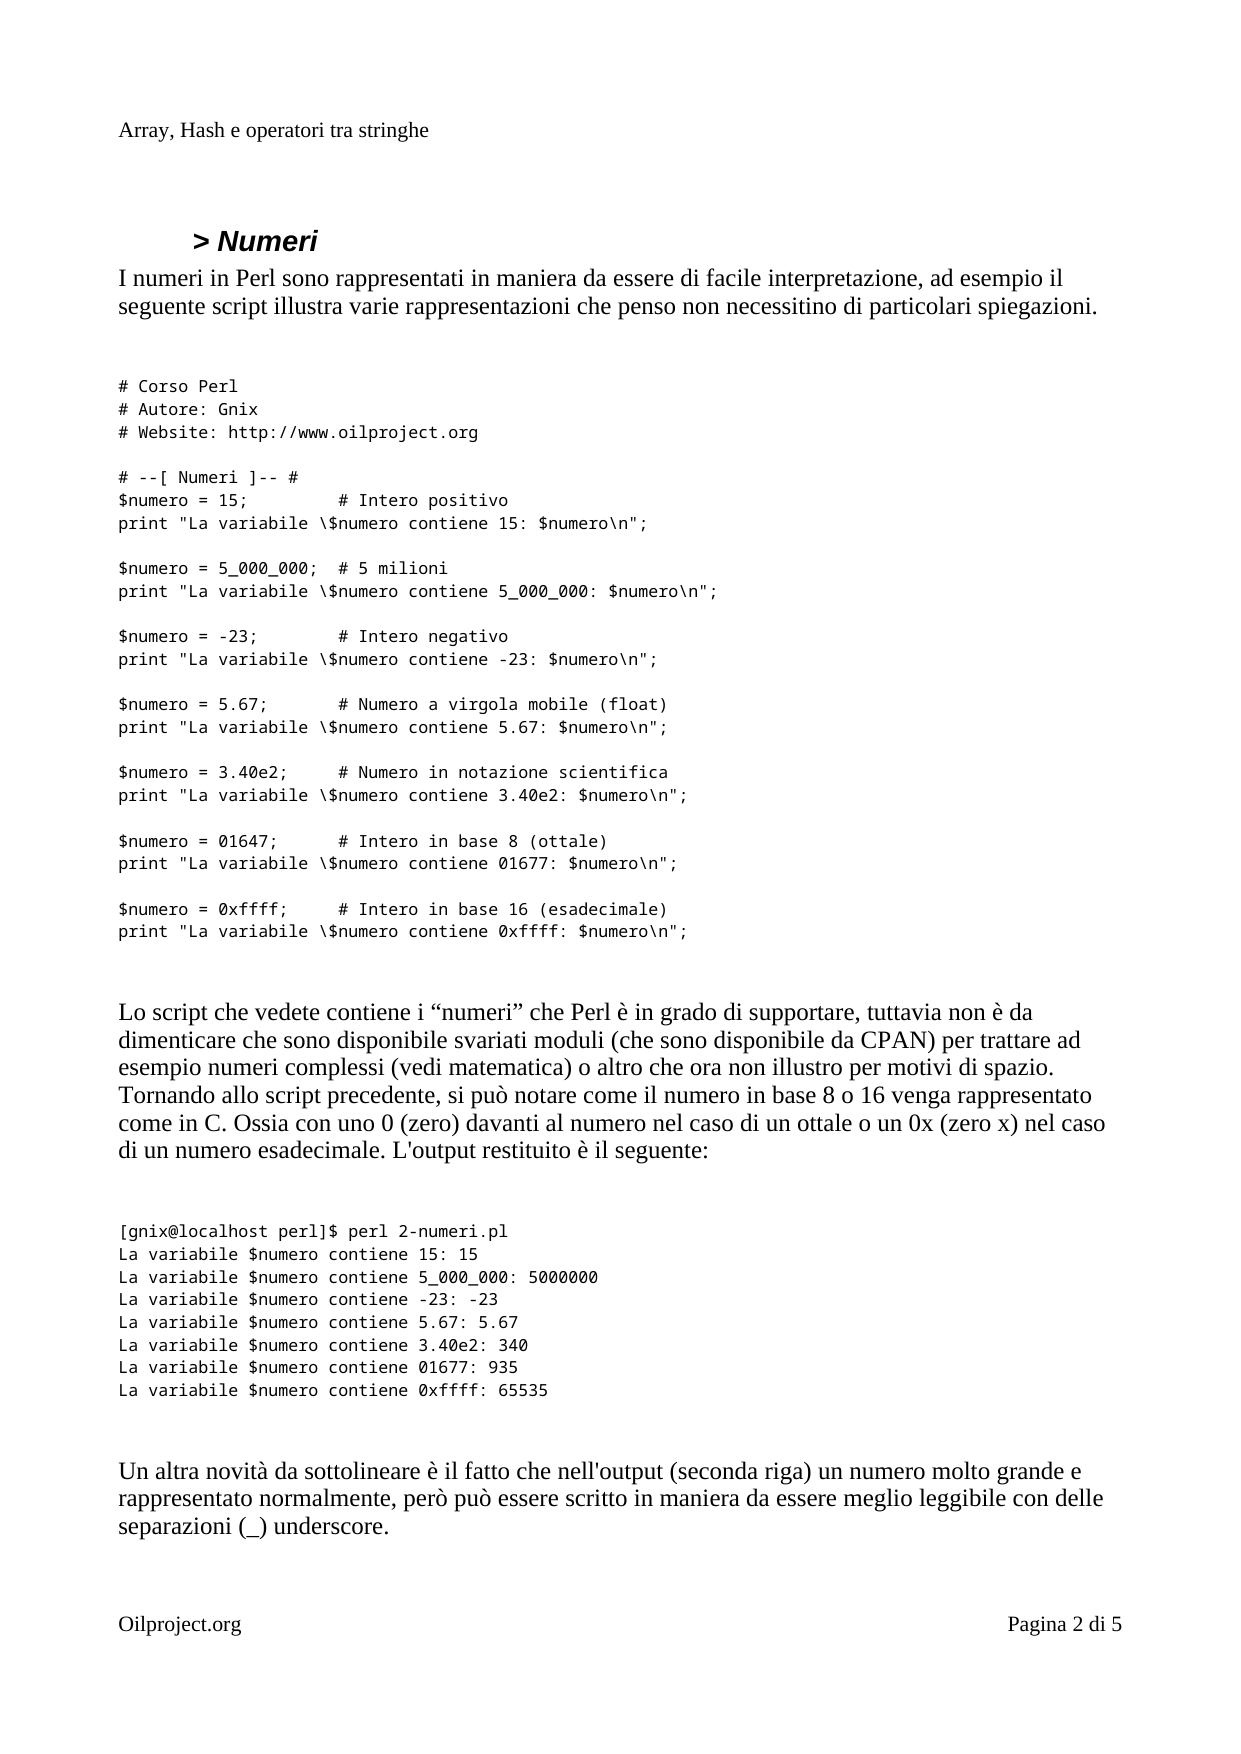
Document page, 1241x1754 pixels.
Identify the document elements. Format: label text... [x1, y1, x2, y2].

text $numero = 5_000_000; # 5 milioni [118, 557, 1122, 579]
text print "La variabile \$numero contiene 3.40e2: $numero\n"; [118, 784, 1122, 806]
text $numero = 01647; # Intero in base 8 (ottale) [118, 829, 1122, 852]
text $numero = 5.67; # Numero a virgola mobile (float) [118, 693, 1122, 716]
text print "La variabile \$numero contiene -23: $numero\n"; [118, 647, 1122, 670]
text La variabile $numero contiene 0xffff: 65535 [118, 1379, 1122, 1401]
text I numeri in Perl sono rappresentati in maniera da essere di facile interpretazione, ad esempio il seguente script illustra varie rappresentazioni che penso non necessitino di particolari spiegazioni. [118, 264, 1122, 319]
text Lo script che vedete contiene i “numeri” che Perl è in grado di supportare, tuttavia non è da dimenticare che sono disponibile svariati moduli (che sono disponibile da CPAN) per trattare ad esempio numeri complessi (vedi matematica) o altro che ora non illustro per motivi di spazio. Tornando allo script precedente, si può notare come il numero in base 8 o 16 venga rappresentato come in C. Ossia con uno 0 (zero) davanti al numero nel caso di un ottale o un 0x (zero x) nel caso di un numero esadecimale. L'output restituito è il seguente: [118, 998, 1122, 1164]
text # Autore: Gnix [118, 398, 1122, 420]
text print "La variabile \$numero contiene 0xffff: $numero\n"; [118, 920, 1122, 943]
text # --[ Numeri ]-- # [118, 466, 1122, 488]
text print "La variabile \$numero contiene 01677: $numero\n"; [118, 852, 1122, 874]
text print "La variabile \$numero contiene 5.67: $numero\n"; [118, 716, 1122, 738]
text La variabile $numero contiene 5_000_000: 5000000 [118, 1265, 1122, 1288]
text La variabile $numero contiene 3.40e2: 340 [118, 1333, 1122, 1356]
text $numero = -23; # Intero negativo [118, 625, 1122, 647]
text print "La variabile \$numero contiene 15: $numero\n"; [118, 511, 1122, 534]
text Un altra novità da sottolineare è il fatto che nell'output (seconda riga) un numero molto grande e rappresentato normalmente, però può essere scritto in maniera da essere meglio leggibile con delle separazioni (_) underscore. [118, 1457, 1122, 1540]
text La variabile $numero contiene 15: 15 [118, 1242, 1122, 1265]
text # Website: http://www.oilproject.org [118, 420, 1122, 443]
subtitle > Numeri [118, 225, 1122, 258]
text La variabile $numero contiene -23: -23 [118, 1288, 1122, 1311]
text La variabile $numero contiene 5.67: 5.67 [118, 1311, 1122, 1333]
text $numero = 3.40e2; # Numero in notazione scientifica [118, 761, 1122, 784]
text # Corso Perl [118, 375, 1122, 398]
text $numero = 15; # Intero positivo [118, 488, 1122, 511]
text print "La variabile \$numero contiene 5_000_000: $numero\n"; [118, 579, 1122, 602]
text La variabile $numero contiene 01677: 935 [118, 1356, 1122, 1379]
text [gnix@localhost perl]$ perl 2-numeri.pl [118, 1220, 1122, 1242]
text $numero = 0xffff; # Intero in base 16 (esadecimale) [118, 897, 1122, 920]
